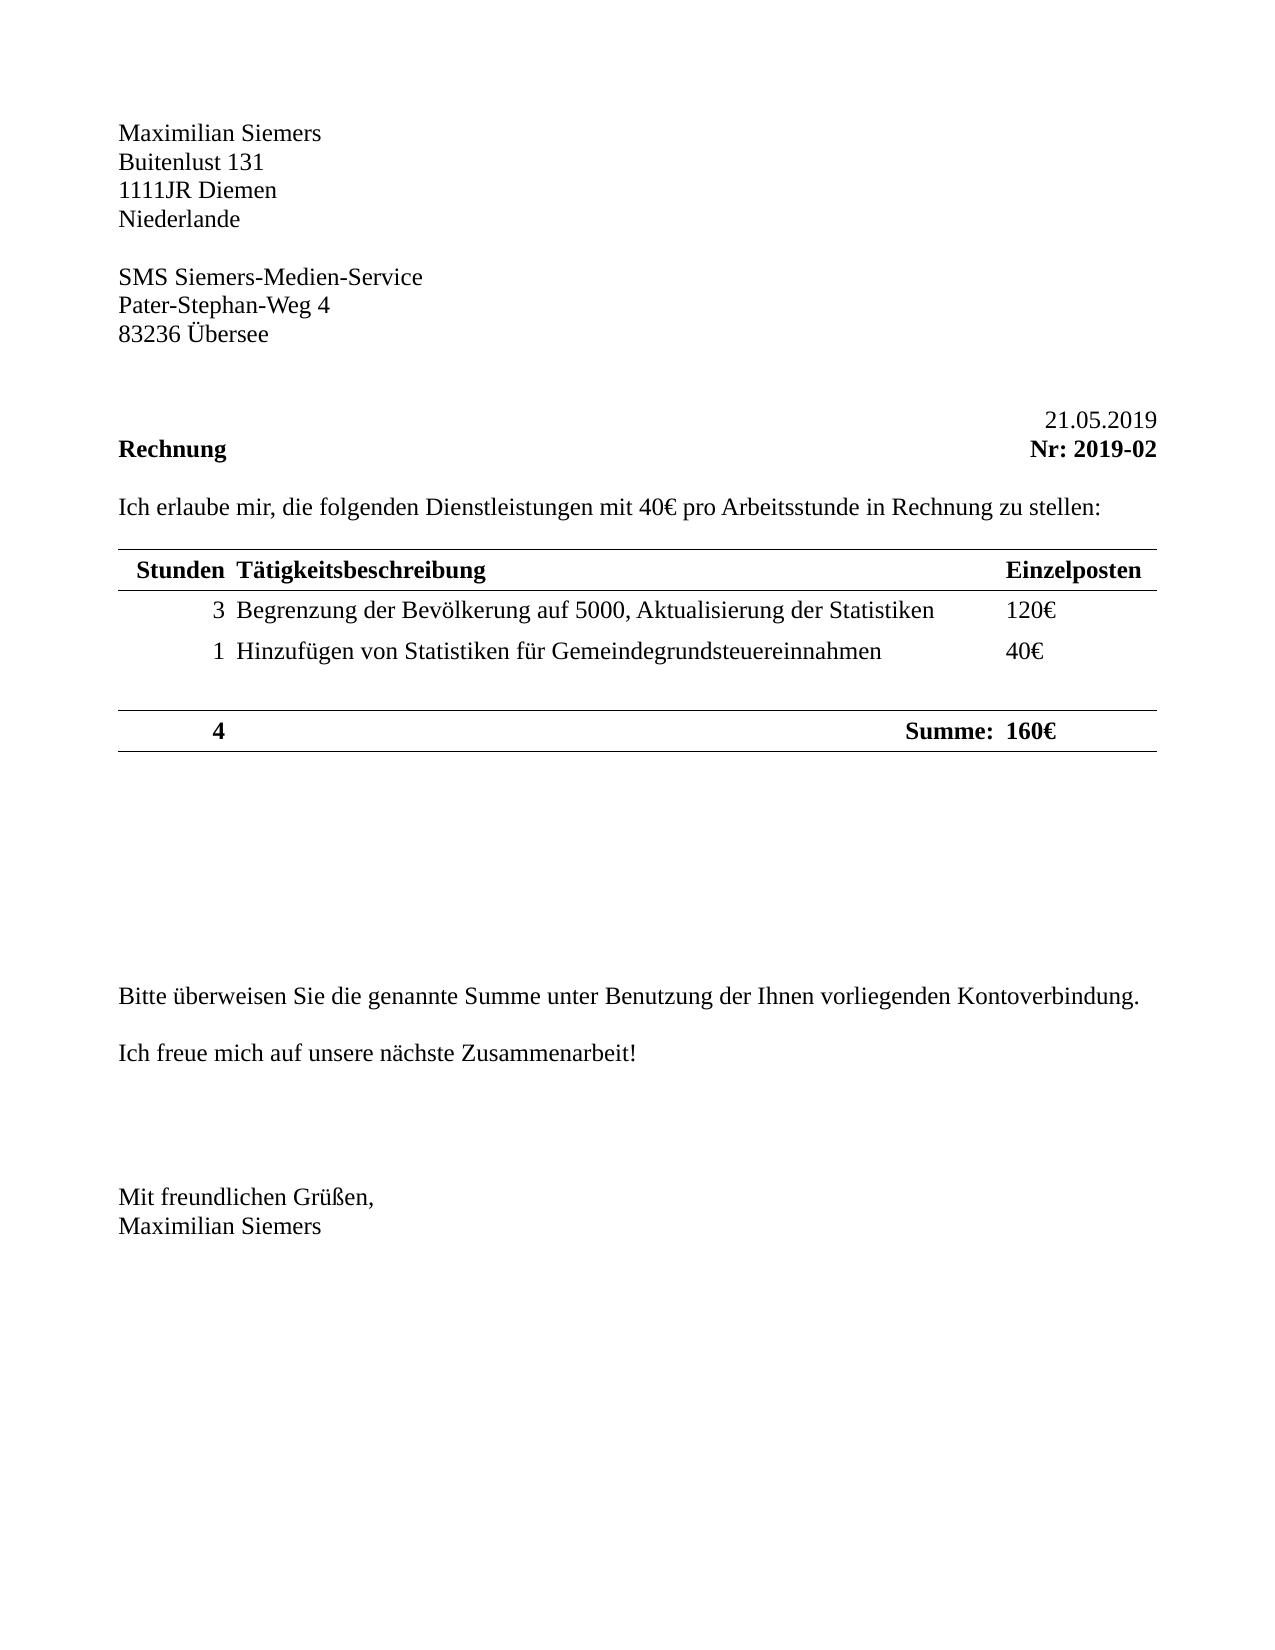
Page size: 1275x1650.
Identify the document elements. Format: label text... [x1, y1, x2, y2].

text Bitte überweisen Sie die genannte Summe unter Benutzung der Ihnen vorliegenden Kontoverbindung. [118, 981, 1157, 1009]
table_header Stunden [118, 550, 231, 590]
text SMS Siemers-Medien-Service [118, 262, 1157, 291]
text 83236 Übersee [118, 319, 1157, 348]
table_cell Summe: [231, 711, 1000, 751]
table_cell [231, 670, 1000, 710]
table_cell 4 [118, 711, 231, 751]
table_header Einzelposten [1000, 550, 1157, 590]
text Niederlande [118, 204, 1157, 233]
text Buitenlust 131 [118, 147, 1157, 176]
text Maximilian Siemers [118, 1211, 1157, 1239]
text 1111JR Diemen [118, 176, 1157, 204]
table_cell [1000, 670, 1157, 710]
table_header Tätigkeitsbeschreibung [231, 550, 1000, 590]
table_cell Hinzufügen von Statistiken für Gemeindegrundsteuereinnahmen [231, 630, 1000, 670]
text Mit freundlichen Grüßen, [118, 1182, 1157, 1211]
text Rechnung Nr: 2019-02 [118, 434, 1157, 463]
table_cell [118, 670, 231, 710]
text Pater-Stephan-Weg 4 [118, 291, 1157, 319]
text Maximilian Siemers [118, 118, 1157, 147]
table_cell 3 [118, 591, 231, 630]
table_cell 160€ [1000, 711, 1157, 751]
table_cell 40€ [1000, 630, 1157, 670]
table_cell 1 [118, 630, 231, 670]
text 21.05.2019 [118, 406, 1157, 434]
text Ich freue mich auf unsere nächste Zusammenarbeit! [118, 1038, 1157, 1067]
table_cell 120€ [1000, 591, 1157, 630]
text Ich erlaube mir, die folgenden Dienstleistungen mit 40€ pro Arbeitsstunde in Rechnung zu stellen: [118, 492, 1157, 521]
table_cell Begrenzung der Bevölkerung auf 5000, Aktualisierung der Statistiken [231, 591, 1000, 630]
